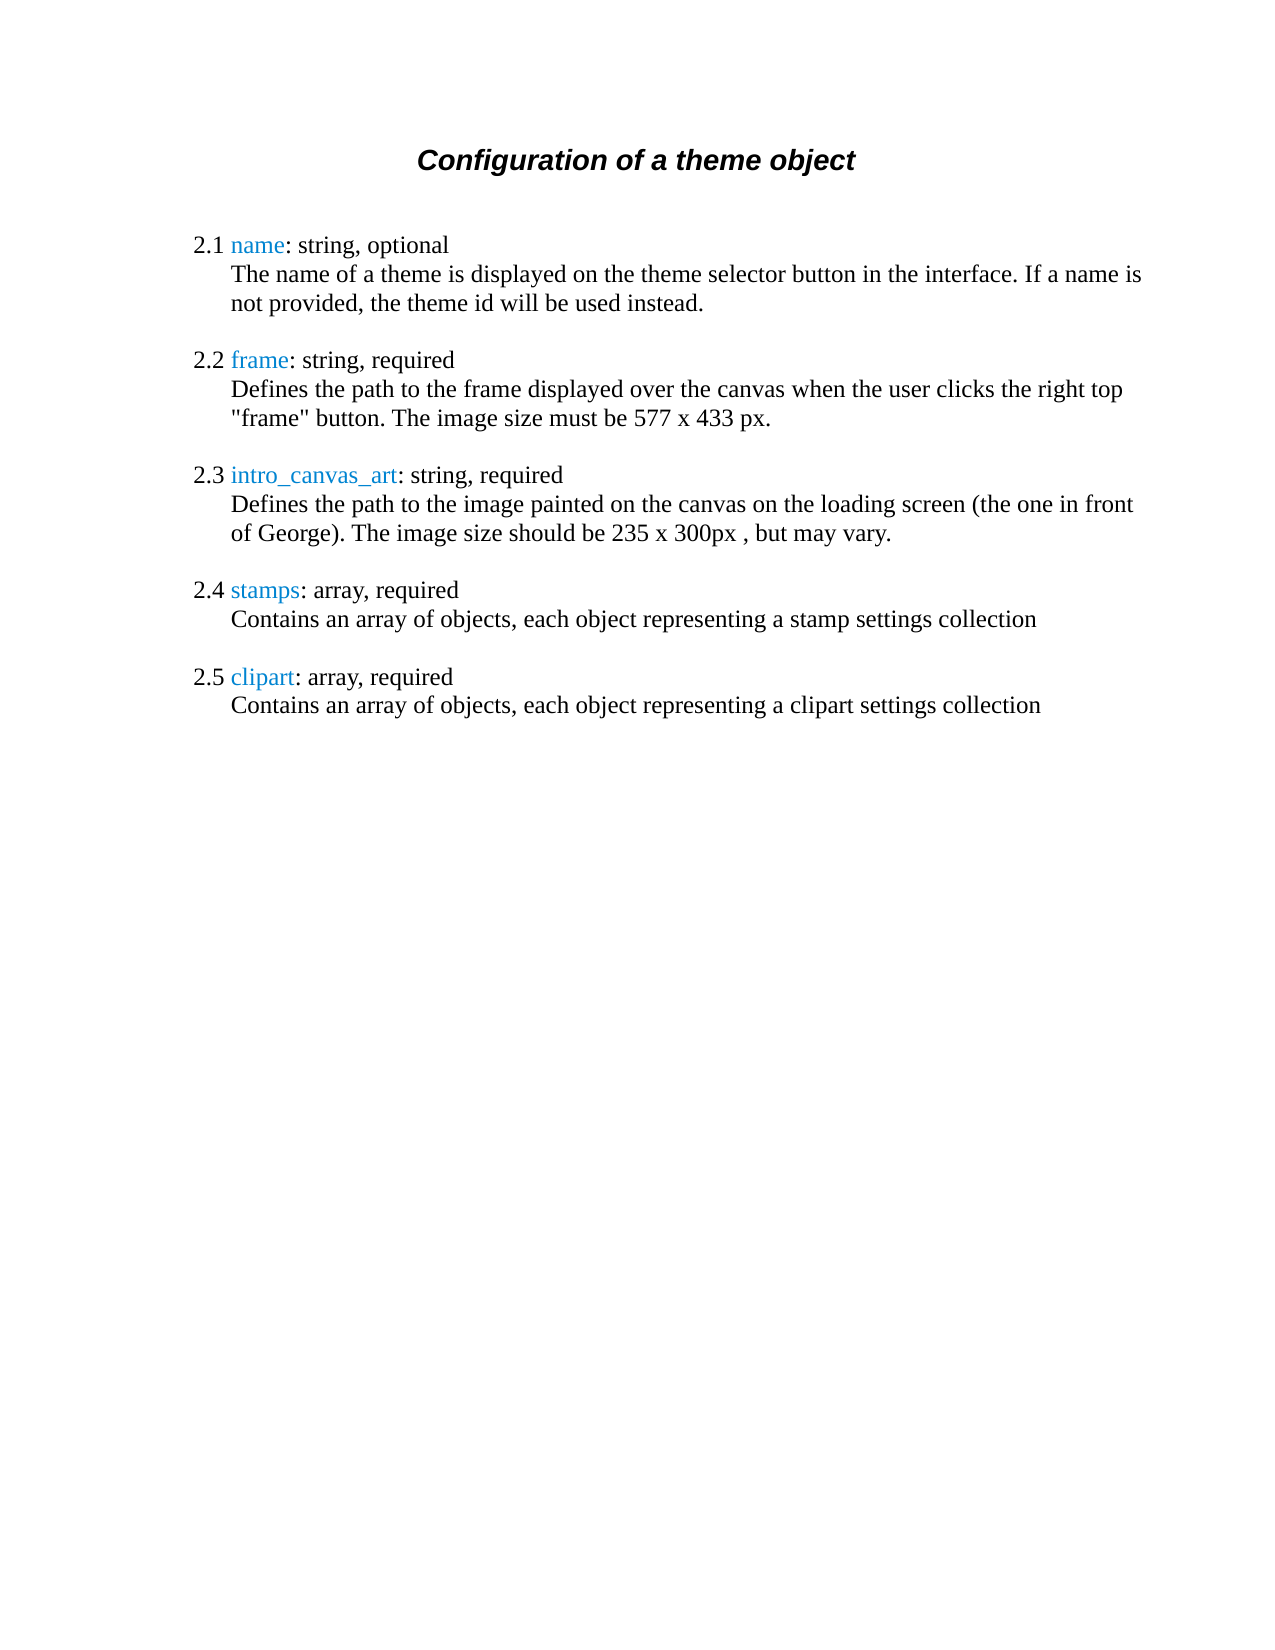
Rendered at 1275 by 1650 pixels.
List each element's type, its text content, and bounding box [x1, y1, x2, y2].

subtitle Configuration of a theme object [118, 143, 1157, 177]
list stamps: array, required [193, 575, 1157, 604]
list name: string, optional [193, 230, 1157, 259]
list Defines the path to the frame displayed over the canvas when the user clicks the right top "frame" button. The image size must be 577 x 433 px. [193, 374, 1157, 432]
list The name of a theme is displayed on the theme selector button in the interface. If a name is not provided, the theme id will be used instead. [193, 259, 1157, 317]
list frame: string, required [193, 345, 1157, 374]
list intro_canvas_art: string, required [193, 460, 1157, 489]
list clipart: array, required [193, 662, 1157, 690]
list Contains an array of objects, each object representing a clipart settings collection [193, 690, 1157, 719]
list Contains an array of objects, each object representing a stamp settings collection [193, 604, 1157, 633]
list Defines the path to the image painted on the canvas on the loading screen (the one in front of George). The image size should be 235 x 300px , but may vary. [193, 489, 1157, 547]
